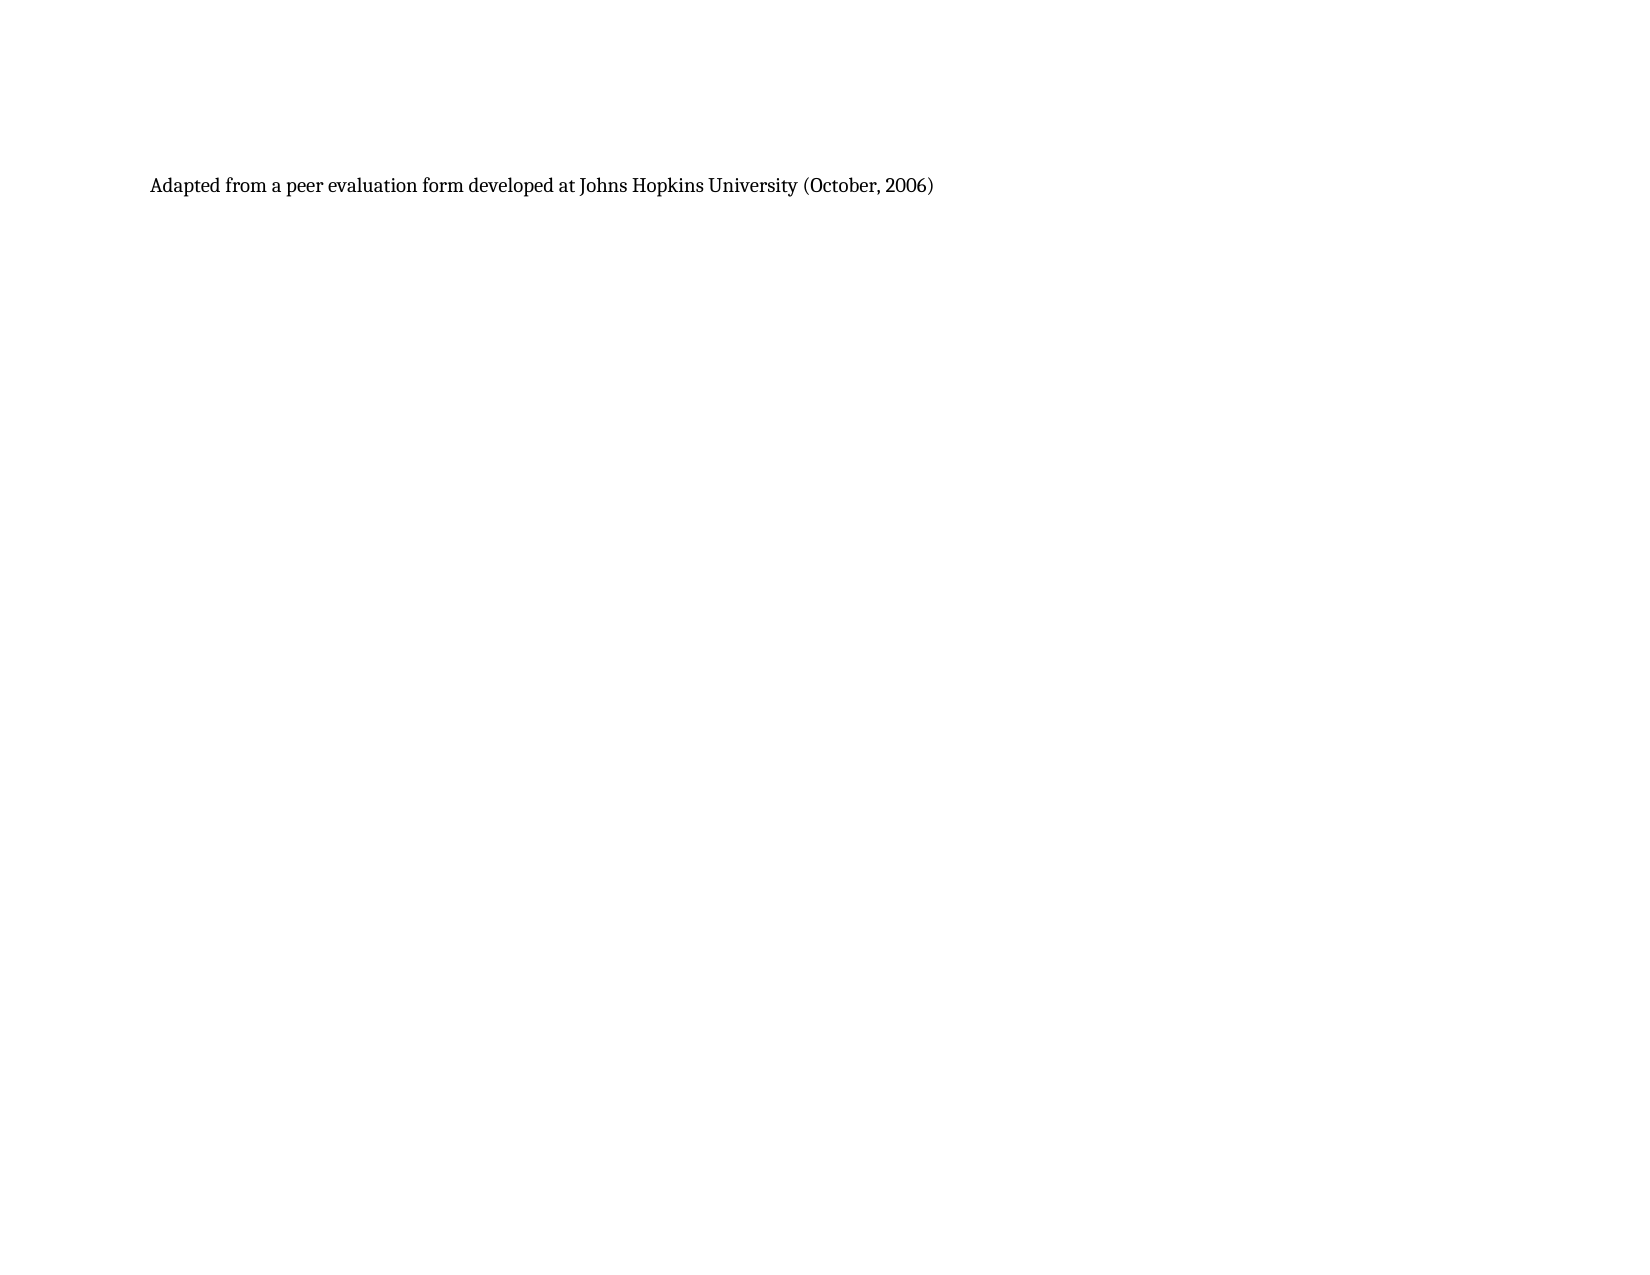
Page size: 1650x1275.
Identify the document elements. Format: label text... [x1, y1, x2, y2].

text Adapted from a peer evaluation form developed at Johns Hopkins University (October, 2006) [150, 174, 1500, 198]
